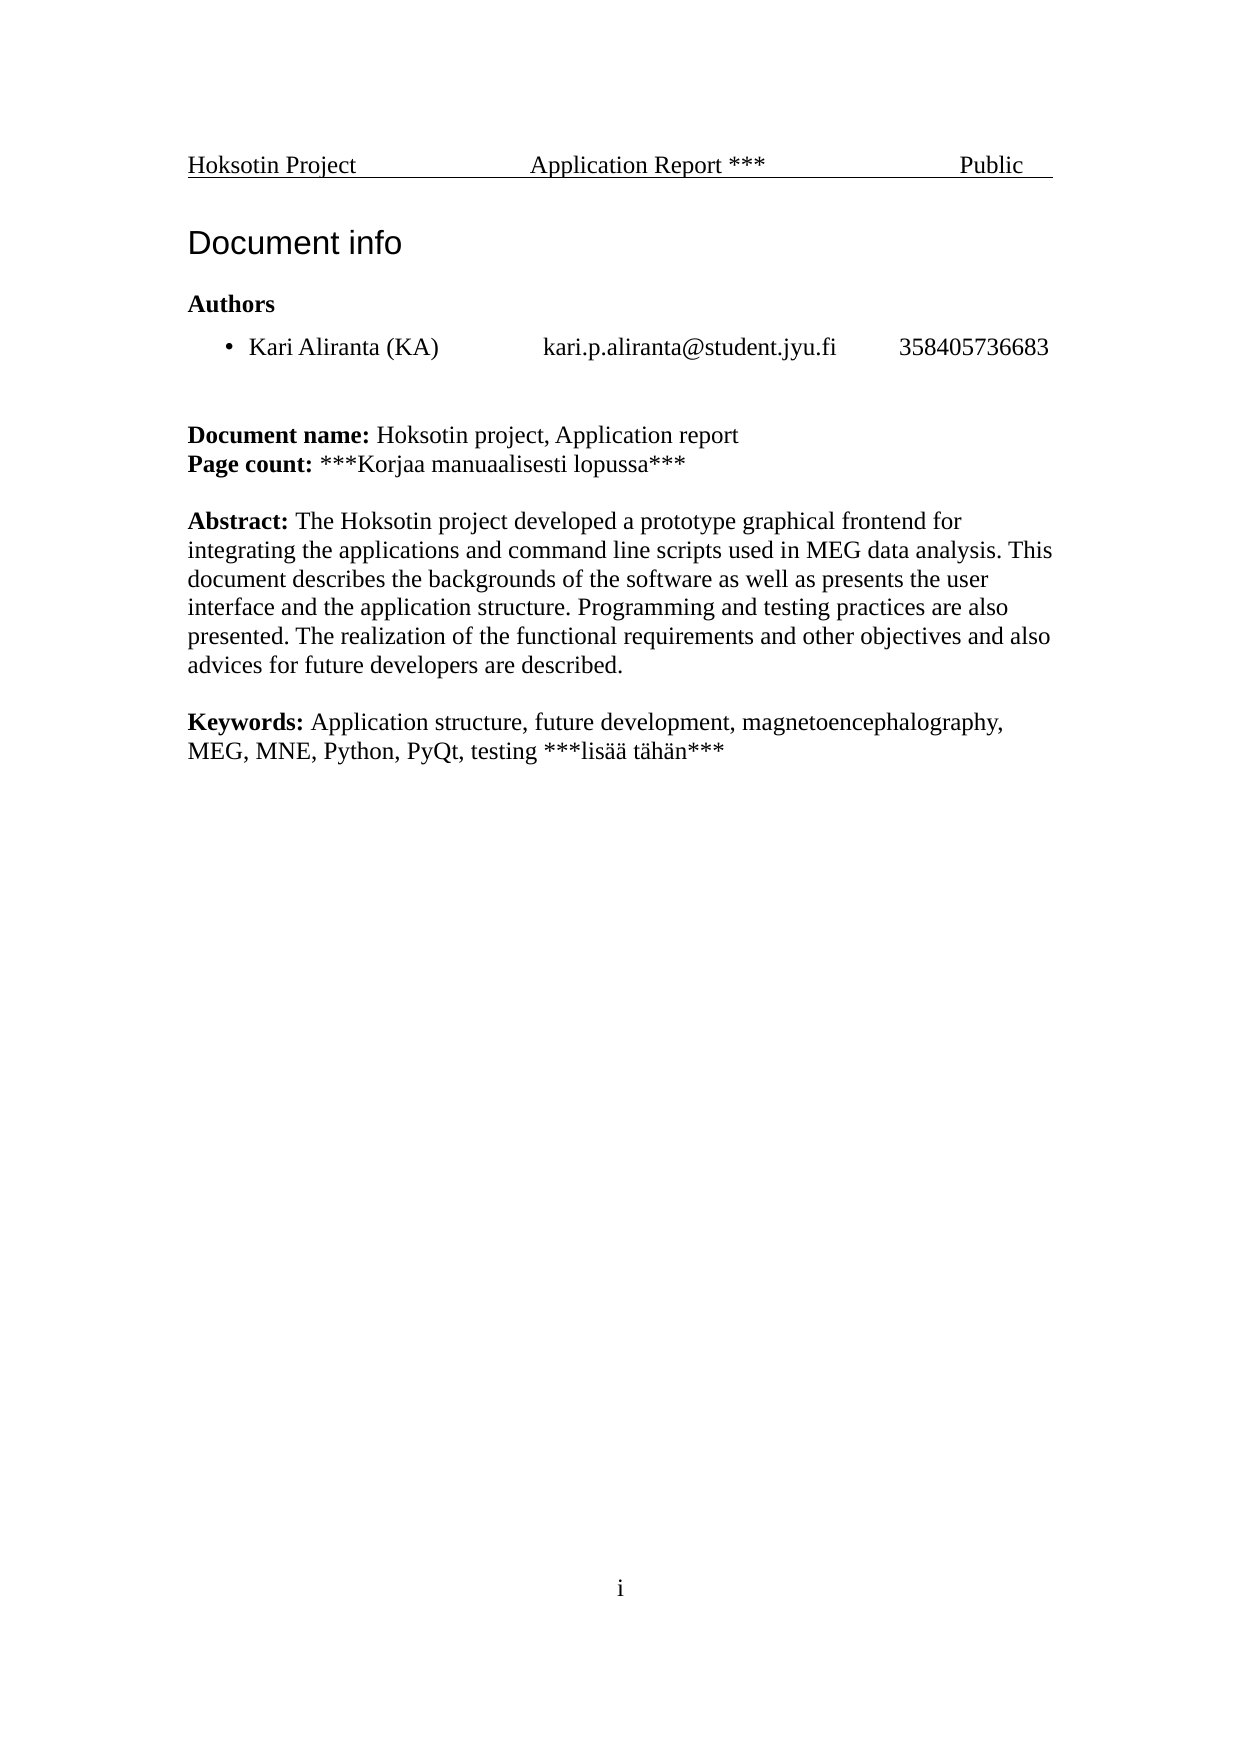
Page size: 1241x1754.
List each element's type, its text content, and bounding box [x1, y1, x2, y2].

text Abstract: The Hoksotin project developed a prototype graphical frontend for integrating the applications and command line scripts used in MEG data analysis. This document describes the backgrounds of the software as well as presents the user interface and the application structure. Programming and testing practices are also presented. The realization of the functional requirements and other objectives and also advices for future developers are described. [187, 506, 1053, 679]
text Authors [187, 289, 1053, 317]
text Document name: Hoksotin project, Application report [187, 420, 1053, 449]
text Page count: ***Korjaa manuaalisesti lopussa*** [187, 449, 1053, 477]
text Keywords: Application structure, future development, magnetoencephalography, MEG, MNE, Python, PyQt, testing ***lisää tähän*** [187, 707, 1053, 765]
list Kari Aliranta (KA) kari.p.aliranta@student.jyu.fi 358405736683 [225, 332, 1053, 361]
subtitle Document info [187, 223, 1053, 262]
